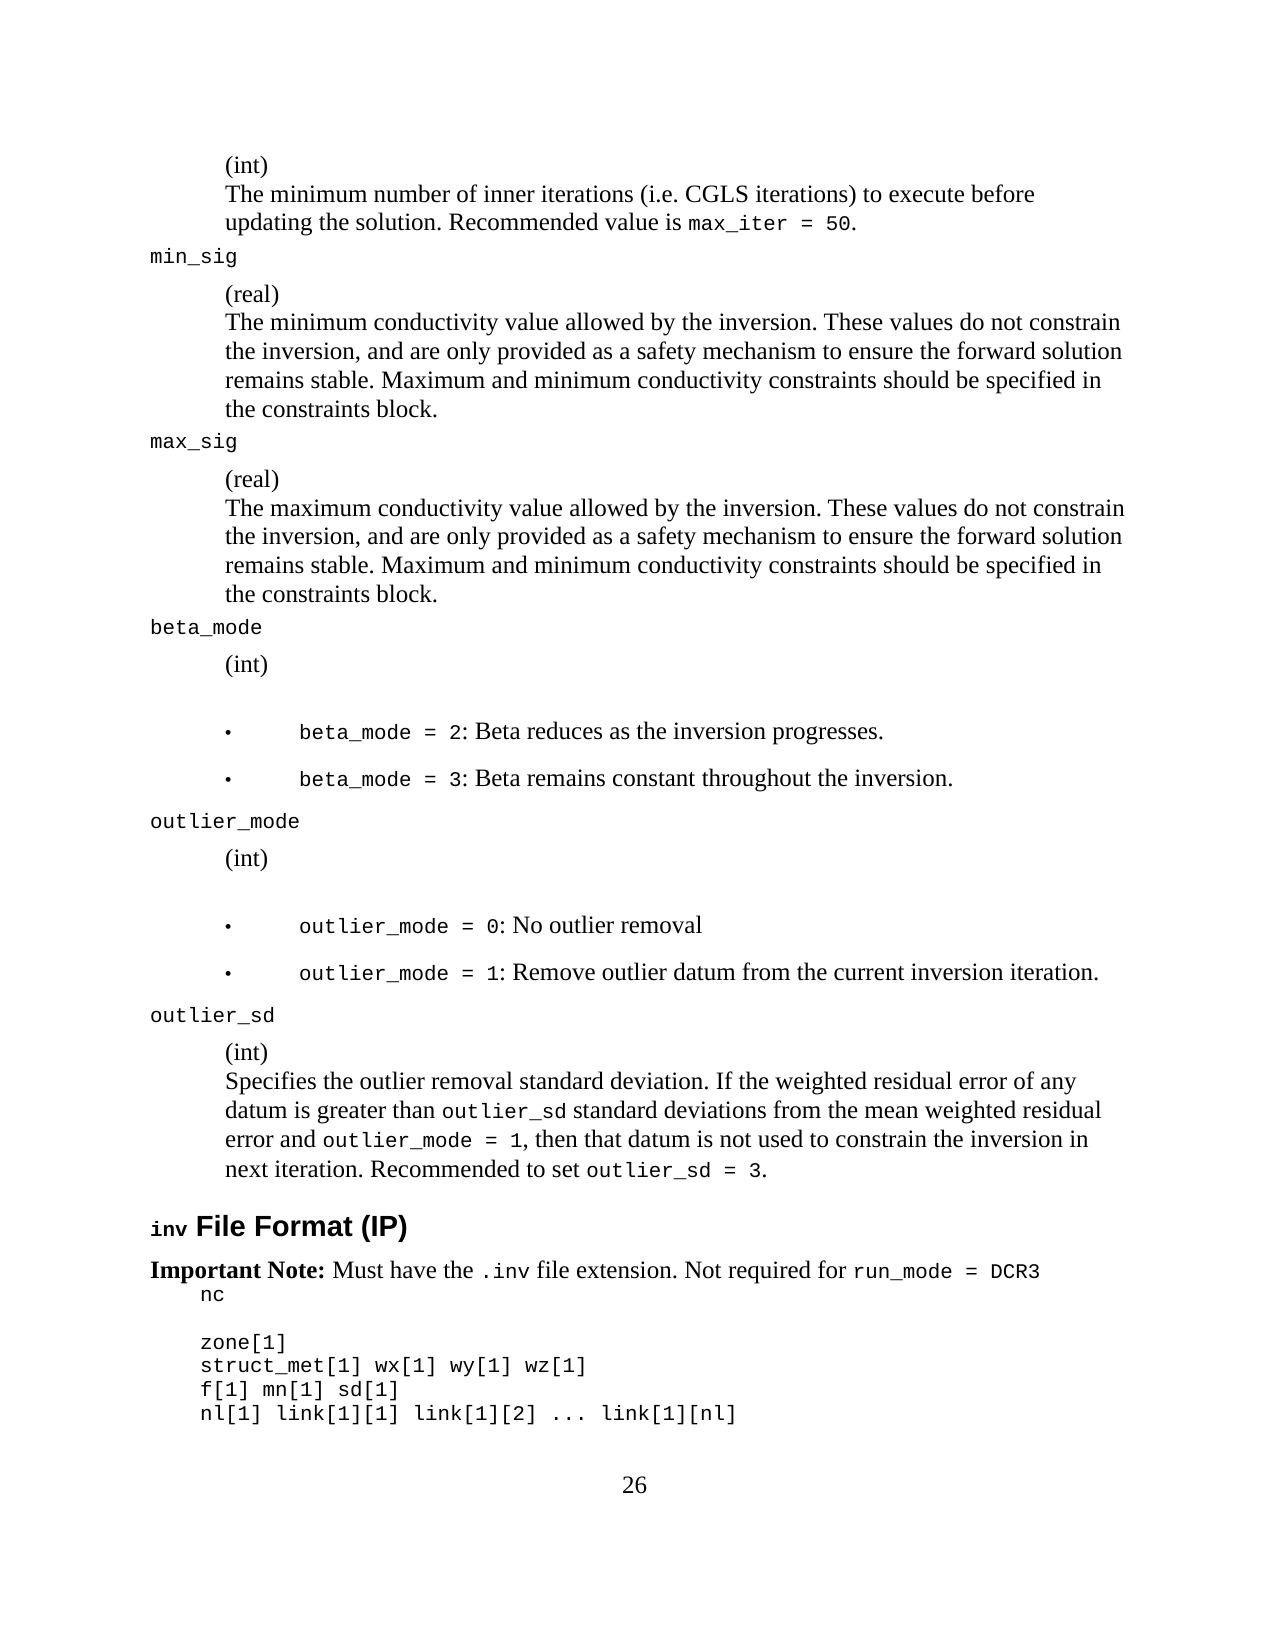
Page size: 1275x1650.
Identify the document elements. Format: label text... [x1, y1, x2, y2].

text (real) The minimum conductivity value allowed by the inversion. These values do not constrain the inversion, and are only provided as a safety mechanism to ensure the forward solution remains stable. Maximum and minimum conductivity constraints should be specified in the constraints block. [225, 279, 1125, 422]
text beta_mode [150, 617, 1125, 640]
text (int) [225, 843, 1125, 901]
text (int) Specifies the outlier removal standard deviation. If the weighted residual error of any datum is greater than outlier_sd standard deviations from the mean weighted residual error and outlier_mode = 1, then that datum is not used to constrain the inversion in next iteration. Recommended to set outlier_sd = 3. [225, 1037, 1125, 1184]
text outlier_sd [150, 1005, 1125, 1028]
text f[1] mn[1] sd[1] [150, 1379, 1125, 1403]
text outlier_mode [150, 811, 1125, 834]
list outlier_mode = 1: Remove outlier datum from the current inversion iteration. [225, 957, 1125, 987]
list beta_mode = 2: Beta reduces as the inversion progresses. [225, 716, 1125, 745]
text (real) The maximum conductivity value allowed by the inversion. These values do not constrain the inversion, and are only provided as a safety mechanism to ensure the forward solution remains stable. Maximum and minimum conductivity constraints should be specified in the constraints block. [225, 464, 1125, 608]
text max_sig [150, 431, 1125, 455]
list outlier_mode = 0: No outlier removal [225, 910, 1125, 939]
list beta_mode = 3: Beta remains constant throughout the inversion. [225, 763, 1125, 793]
text (int) [225, 649, 1125, 707]
text struct_met[1] wx[1] wy[1] wz[1] [150, 1355, 1125, 1379]
text zone[1] [150, 1332, 1125, 1355]
text nl[1] link[1][1] link[1][2] ... link[1][nl] [150, 1403, 1125, 1426]
text (int) The minimum number of inner iterations (i.e. CGLS iterations) to execute before updating the solution. Recommended value is max_iter = 50. [225, 150, 1125, 237]
text min_sig [150, 246, 1125, 270]
subtitle inv File Format (IP) [150, 1209, 1125, 1242]
text nc [150, 1284, 1125, 1308]
text Important Note: Must have the .inv file extension. Not required for run_mode = DCR3 [150, 1255, 1125, 1284]
